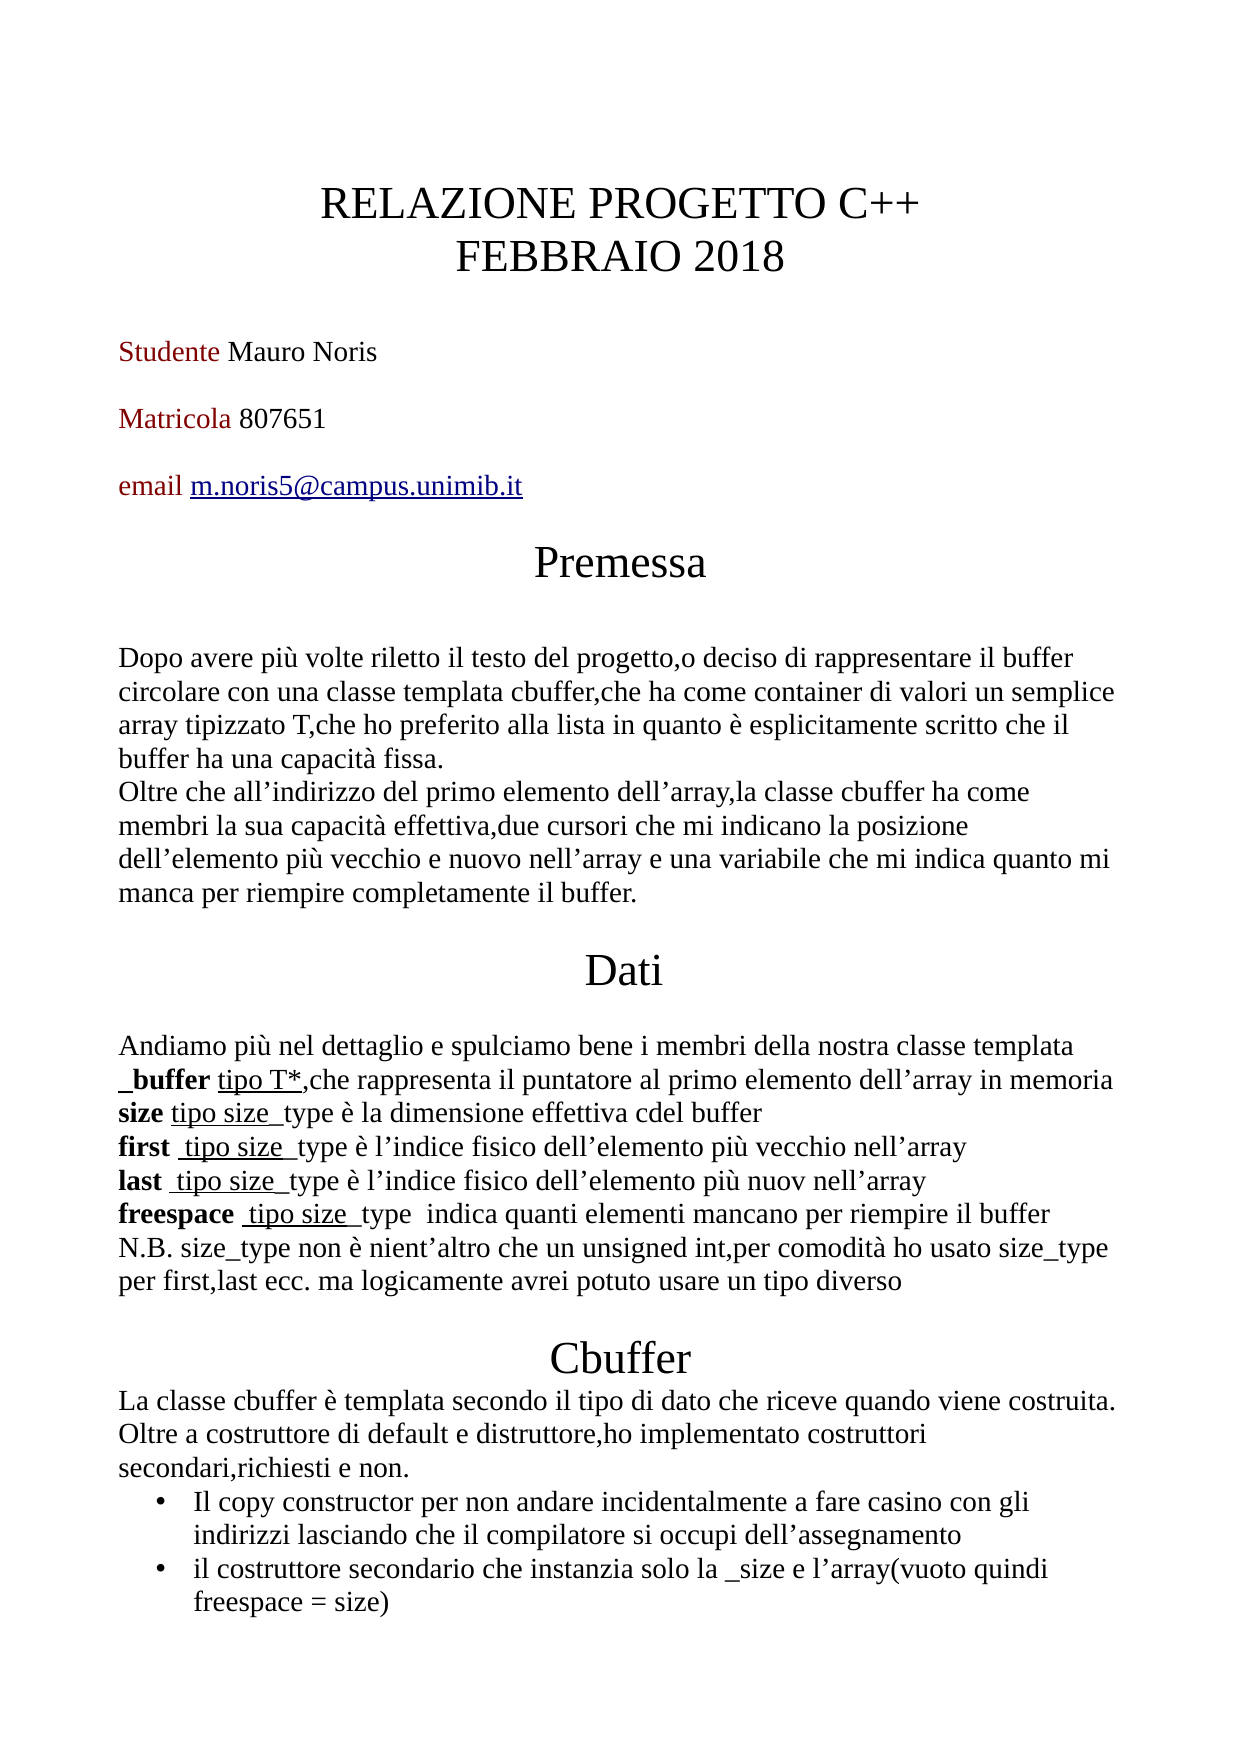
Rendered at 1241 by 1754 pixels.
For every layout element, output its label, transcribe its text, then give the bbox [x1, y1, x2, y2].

text Andiamo più nel dettaglio e spulciamo bene i membri della nostra classe templata [118, 1028, 1122, 1062]
text Premessa [118, 535, 1122, 588]
text Dopo avere più volte riletto il testo del progetto,o deciso di rappresentare il buffer circolare con una classe templata cbuffer,che ha come container di valori un semplice array tipizzato T,che ho preferito alla lista in quanto è esplicitamente scritto che il buffer ha una capacità fissa. [118, 640, 1122, 774]
text first tipo size_type è l’indice fisico dell’elemento più vecchio nell’array [118, 1129, 1122, 1163]
text size tipo size_type è la dimensione effettiva cdel buffer [118, 1096, 1122, 1129]
text Dati [118, 942, 1122, 995]
text N.B. size_type non è nient’altro che un unsigned int,per comodità ho usato size_type per first,last ecc. ma logicamente avrei potuto usare un tipo diverso [118, 1230, 1122, 1297]
text last tipo size_type è l’indice fisico dell’elemento più nuov nell’array [118, 1163, 1122, 1196]
text Oltre che all’indirizzo del primo elemento dell’array,la classe cbuffer ha come membri la sua capacità effettiva,due cursori che mi indicano la posizione dell’elemento più vecchio e nuovo nell’array e una variabile che mi indica quanto mi manca per riempire completamente il buffer. [118, 774, 1122, 909]
text La classe cbuffer è templata secondo il tipo di dato che riceve quando viene costruita. [118, 1383, 1122, 1417]
text Oltre a costruttore di default e distruttore,ho implementato costruttori secondari,richiesti e non. [118, 1417, 1122, 1484]
text Cbuffer [118, 1330, 1122, 1383]
list il costruttore secondario che instanzia solo la _size e l’array(vuoto quindi freespace = size) [156, 1551, 1122, 1618]
text Studente Mauro Noris [118, 334, 1122, 367]
list Il copy constructor per non andare incidentalmente a fare casino con gli indirizzi lasciando che il compilatore si occupi dell’assegnamento [156, 1484, 1122, 1551]
text _buffer tipo T*,che rappresenta il puntatore al primo elemento dell’array in memoria [118, 1062, 1122, 1096]
text RELAZIONE PROGETTO C++ [118, 176, 1122, 228]
text freespace tipo size_type indica quanti elementi mancano per riempire il buffer [118, 1196, 1122, 1230]
text email m.noris5@campus.unimib.it [118, 468, 1122, 501]
text FEBBRAIO 2018 [118, 228, 1122, 281]
text Matricola 807651 [118, 401, 1122, 434]
